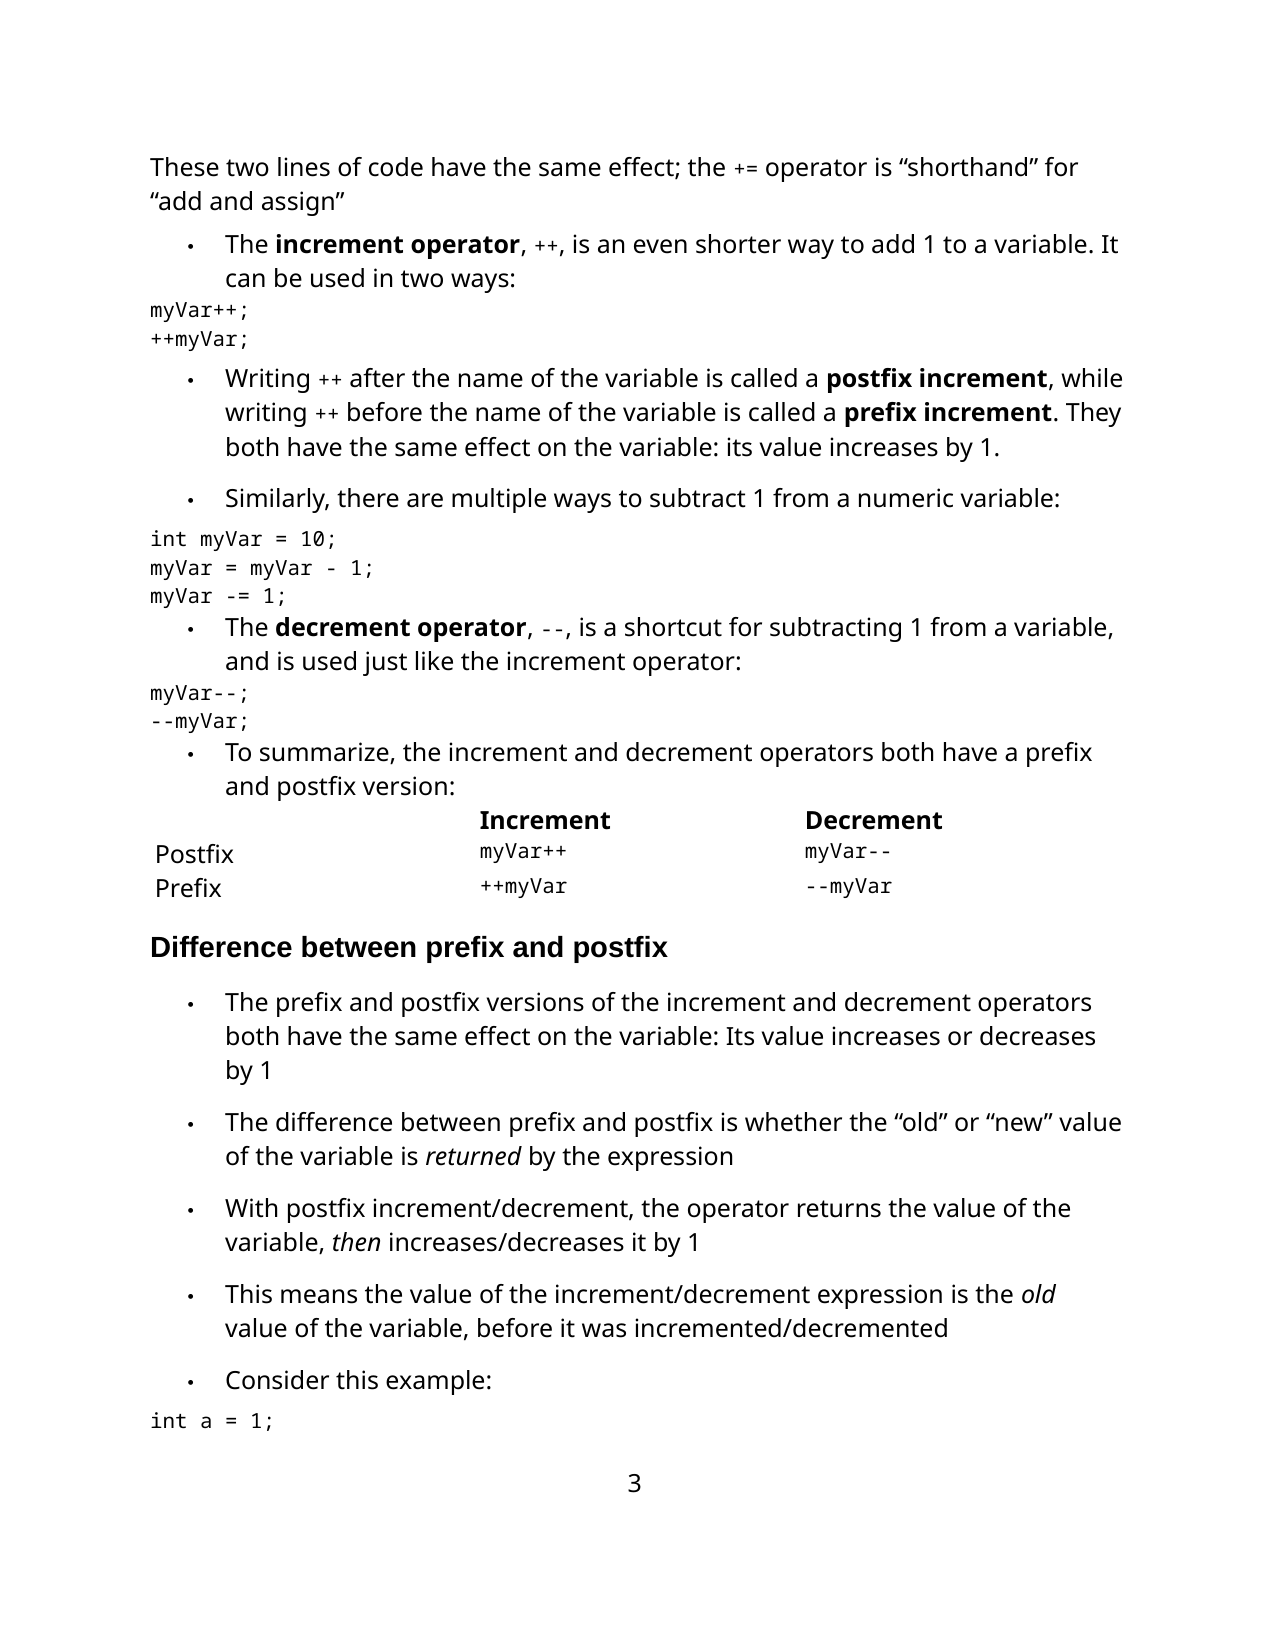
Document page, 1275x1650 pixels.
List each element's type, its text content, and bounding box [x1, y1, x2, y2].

list Writing ++ after the name of the variable is called a postfix increment, while writing ++ before the name of the variable is called a prefix increment. They both have the same effect on the variable: its value increases by 1. [187, 361, 1125, 463]
text myVar--; [150, 678, 1125, 706]
text --myVar; [150, 706, 1125, 734]
list This means the value of the increment/decrement expression is the old value of the variable, before it was incremented/decremented [187, 1277, 1125, 1345]
list The decrement operator, --, is a shortcut for subtracting 1 from a variable, and is used just like the increment operator: [187, 609, 1125, 678]
list The prefix and postfix versions of the increment and decrement operators both have the same effect on the variable: Its value increases or decreases by 1 [187, 985, 1125, 1087]
text These two lines of code have the same effect; the += operator is “shorthand” for “add and assign” [150, 150, 1125, 218]
table_cell myVar-- [800, 837, 1125, 871]
table_cell ++myVar [475, 871, 800, 905]
text myVar -= 1; [150, 581, 1125, 609]
text myVar = myVar - 1; [150, 553, 1125, 581]
list To summarize, the increment and decrement operators both have a prefix and postfix version: [187, 734, 1125, 803]
table_cell myVar++ [475, 837, 800, 871]
table_header [150, 803, 475, 837]
list With postfix increment/decrement, the operator returns the value of the variable, then increases/decreases it by 1 [187, 1191, 1125, 1259]
list The increment operator, ++, is an even shorter way to add 1 to a variable. It can be used in two ways: [187, 227, 1125, 295]
table_header Increment [475, 803, 800, 837]
table_cell Postfix [150, 837, 475, 871]
subtitle Difference between prefix and postfix [150, 930, 1125, 963]
table_cell --myVar [800, 871, 1125, 905]
list Similarly, there are multiple ways to subtract 1 from a numeric variable: [187, 481, 1125, 515]
list Consider this example: [187, 1363, 1125, 1397]
list The difference between prefix and postfix is whether the “old” or “new” value of the variable is returned by the expression [187, 1105, 1125, 1173]
text ++myVar; [150, 324, 1125, 352]
text int a = 1; [150, 1406, 1125, 1434]
table_cell Prefix [150, 871, 475, 905]
table_header Decrement [800, 803, 1125, 837]
text myVar++; [150, 295, 1125, 324]
text int myVar = 10; [150, 524, 1125, 553]
